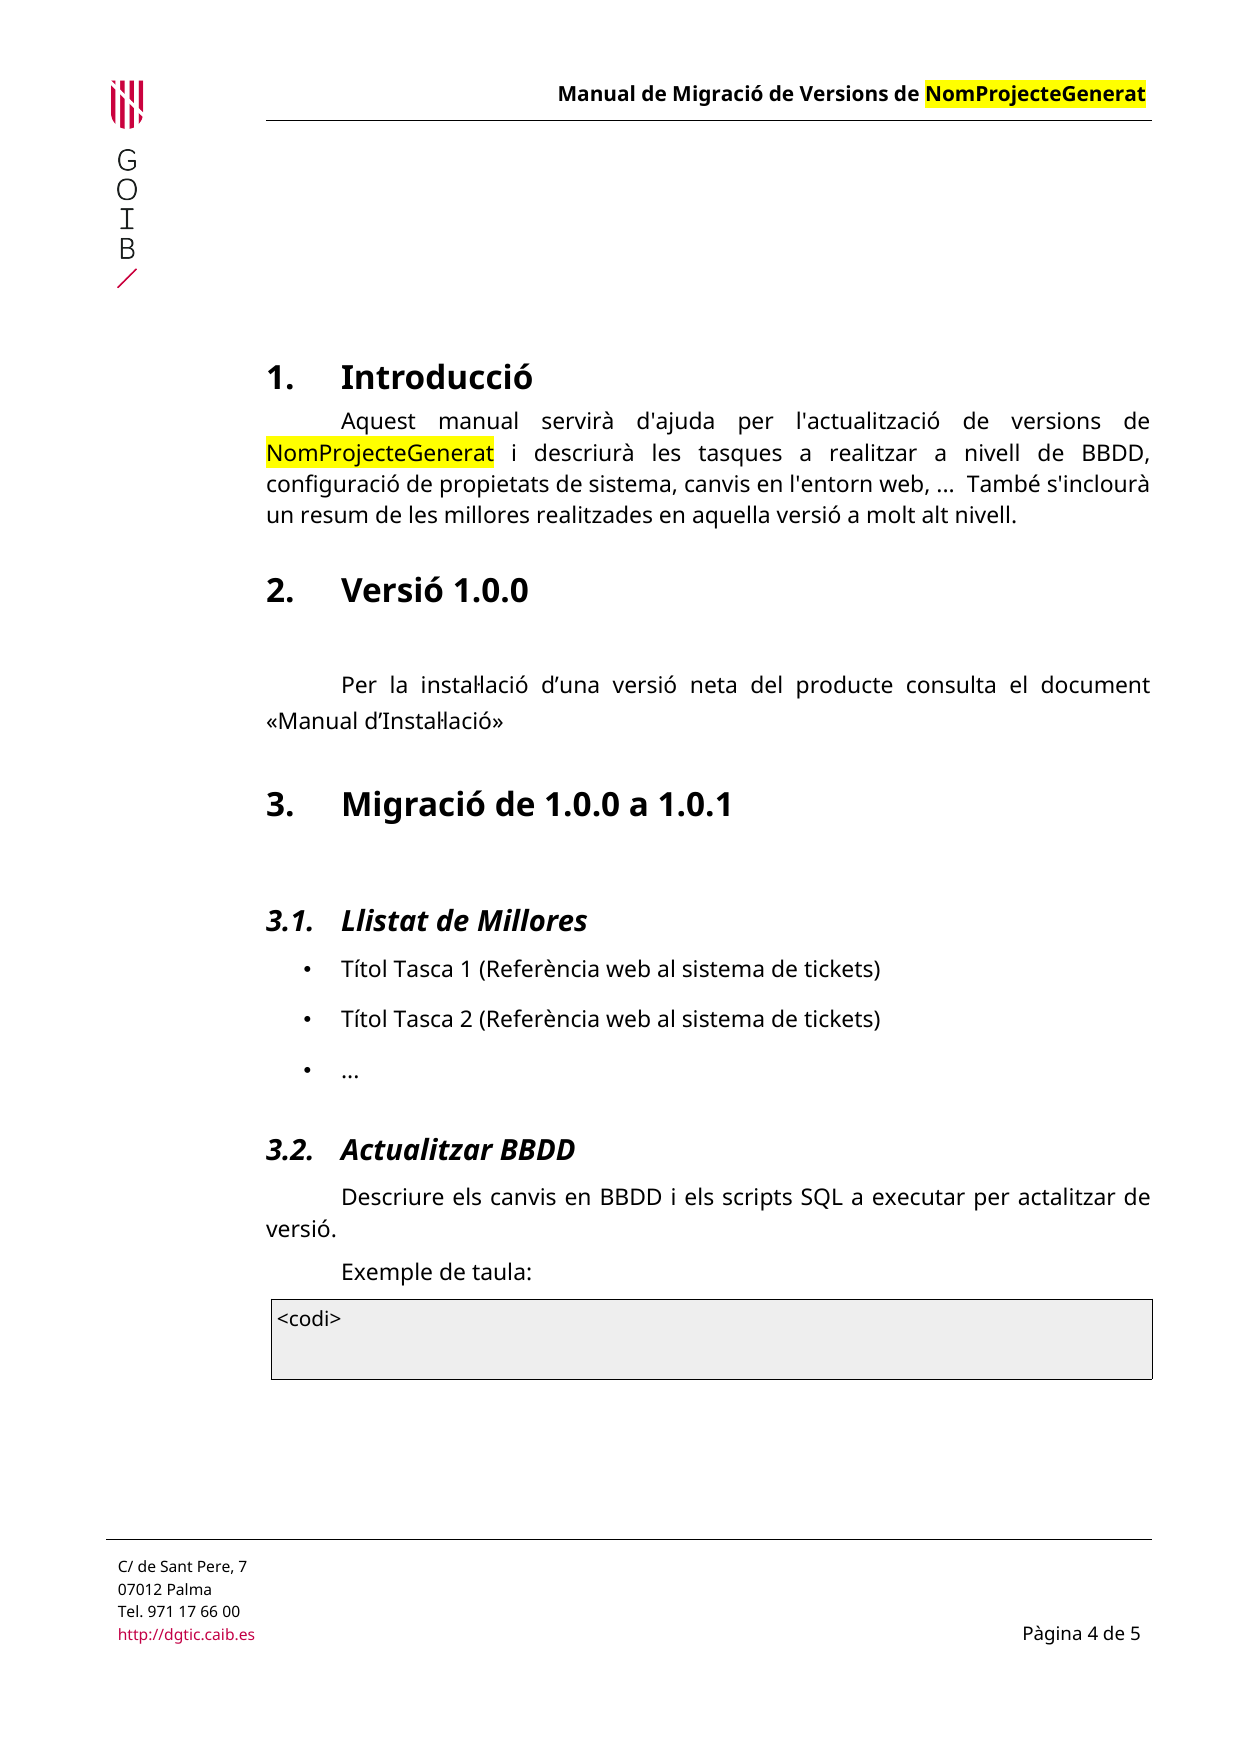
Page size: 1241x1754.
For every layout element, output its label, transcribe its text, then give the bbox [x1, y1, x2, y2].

subtitle Introducció [266, 353, 1152, 399]
picture [82, 57, 172, 319]
subtitle Llistat de Millores [266, 900, 1152, 940]
list Descriure els canvis en BBDD i els scripts SQL a executar per actalitzar de versió. [266, 1181, 1152, 1244]
subtitle Actualitzar BBDD [266, 1129, 1152, 1169]
list Títol Tasca 2 (Referència web al sistema de tickets) [303, 1003, 1152, 1034]
subtitle Migració de 1.0.0 a 1.0.1 [266, 781, 1152, 826]
subtitle Versió 1.0.0 [266, 567, 1152, 612]
list Exemple de taula: [266, 1256, 1152, 1287]
text Per la instal·lació d’una versió neta del producte consulta el document «Manual d’Instal·lació» [266, 669, 1152, 736]
list ... [303, 1053, 1152, 1085]
table_header <codi> [272, 1300, 1152, 1379]
list Títol Tasca 1 (Referència web al sistema de tickets) [303, 952, 1152, 984]
text Aquest manual servirà d'ajuda per l'actualització de versions de NomProjecteGenerat i descriurà les tasques a realitzar a nivell de BBDD, configuració de propietats de sistema, canvis en l'entorn web, ... També s'inclourà un resum de les millores realitzades en aquella versió a molt alt nivell. [266, 405, 1152, 530]
